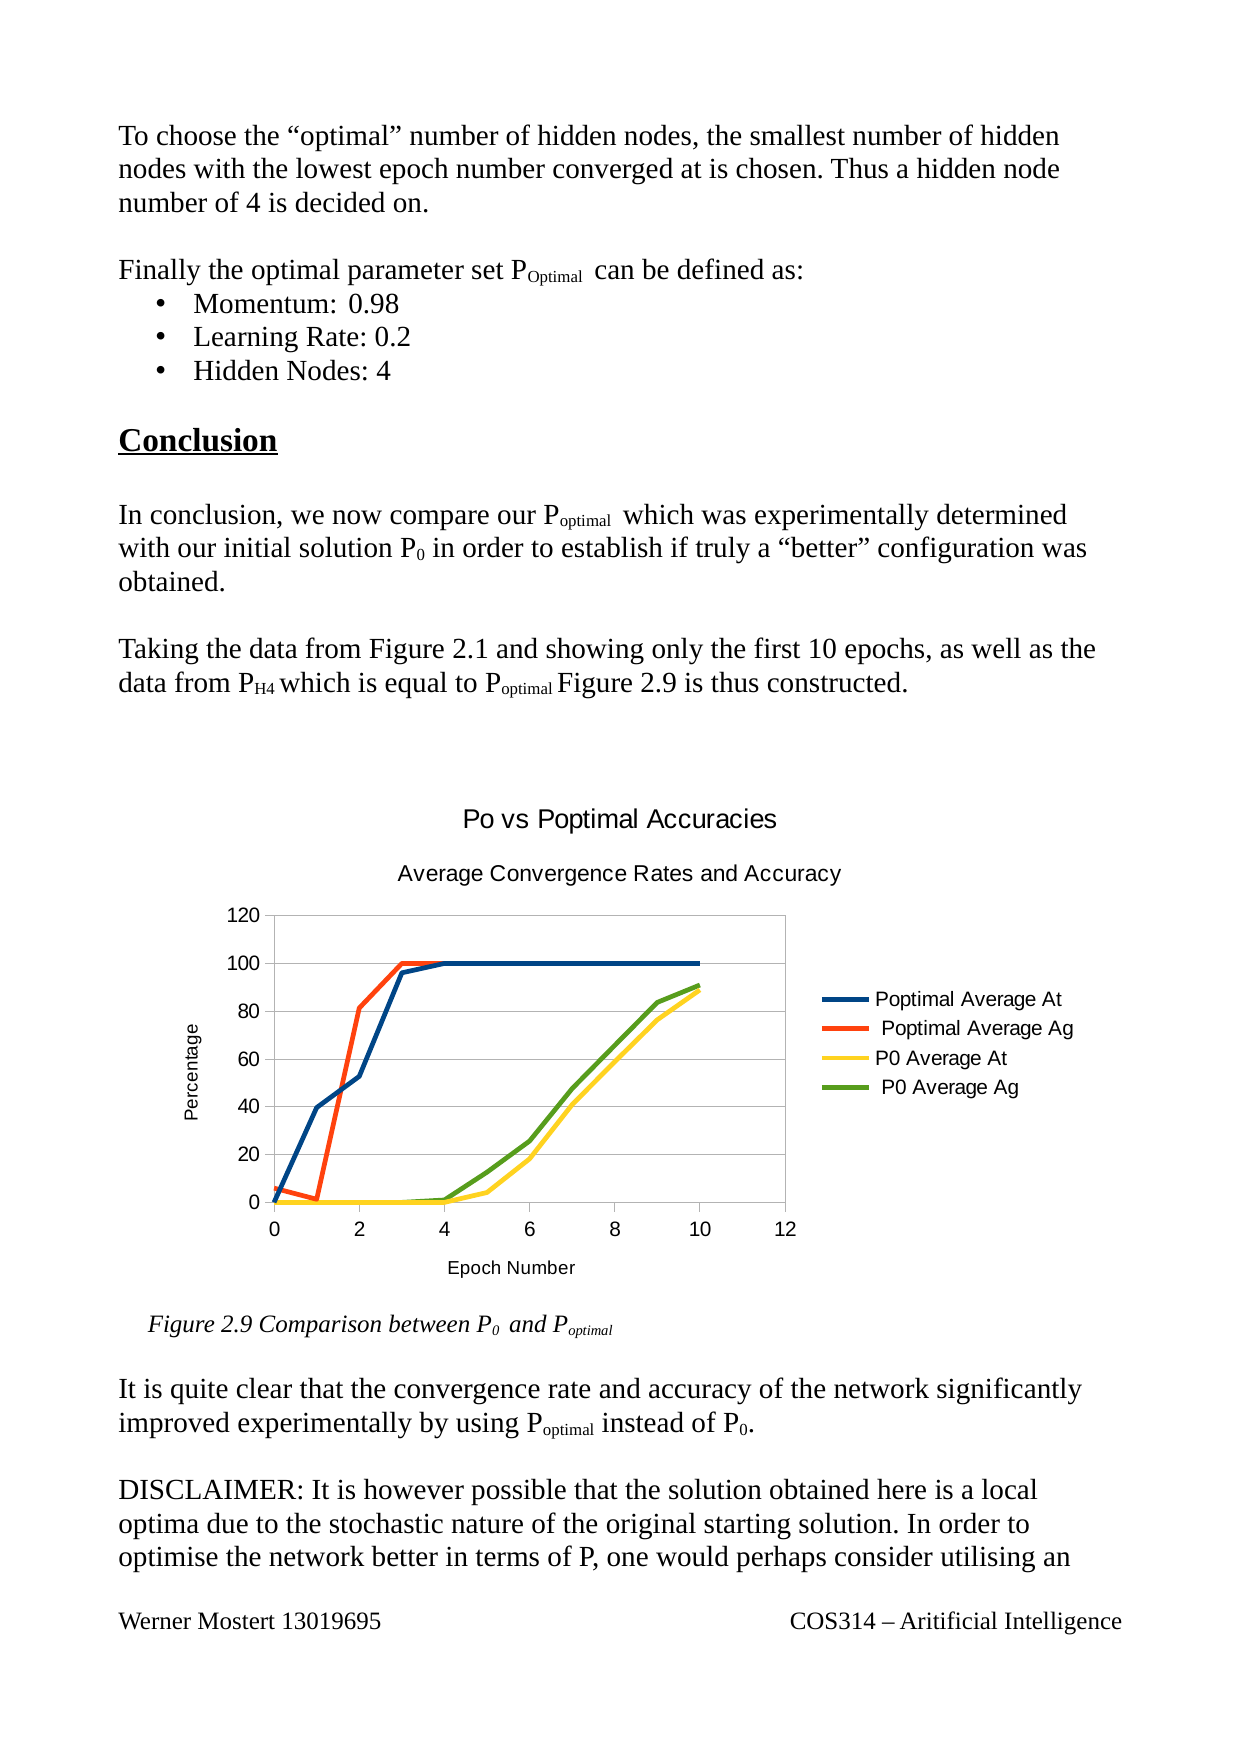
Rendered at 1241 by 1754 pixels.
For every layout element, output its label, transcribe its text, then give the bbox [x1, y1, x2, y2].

text Taking the data from Figure 2.1 and showing only the first 10 epochs, as well as the data from PH4 which is equal to Poptimal Figure 2.9 is thus constructed. [118, 631, 1122, 698]
text In conclusion, we now compare our Poptimal which was experimentally determined with our initial solution P0 in order to establish if truly a “better” configuration was obtained. [118, 497, 1122, 598]
list Momentum: 0.98 [156, 286, 1122, 319]
text DISCLAIMER: It is however possible that the solution obtained here is a local optima due to the stochastic nature of the original starting solution. In order to optimise the network better in terms of P, one would perhaps consider utilising an [118, 1472, 1122, 1573]
list Hidden Nodes: 4 [156, 353, 1122, 387]
text It is quite clear that the convergence rate and accuracy of the network significantly improved experimentally by using Poptimal instead of P0. [118, 1372, 1122, 1439]
list Learning Rate: 0.2 [156, 319, 1122, 353]
text Figure 2.9 Comparison between P0 and Poptimal [148, 1310, 1093, 1338]
text Finally the optimal parameter set POptimal can be defined as: [118, 252, 1122, 286]
text To choose the “optimal” number of hidden nodes, the smallest number of hidden nodes with the lowest epoch number converged at is chosen. Thus a hidden node number of 4 is decided on. [118, 118, 1122, 219]
text Conclusion [118, 420, 1122, 459]
